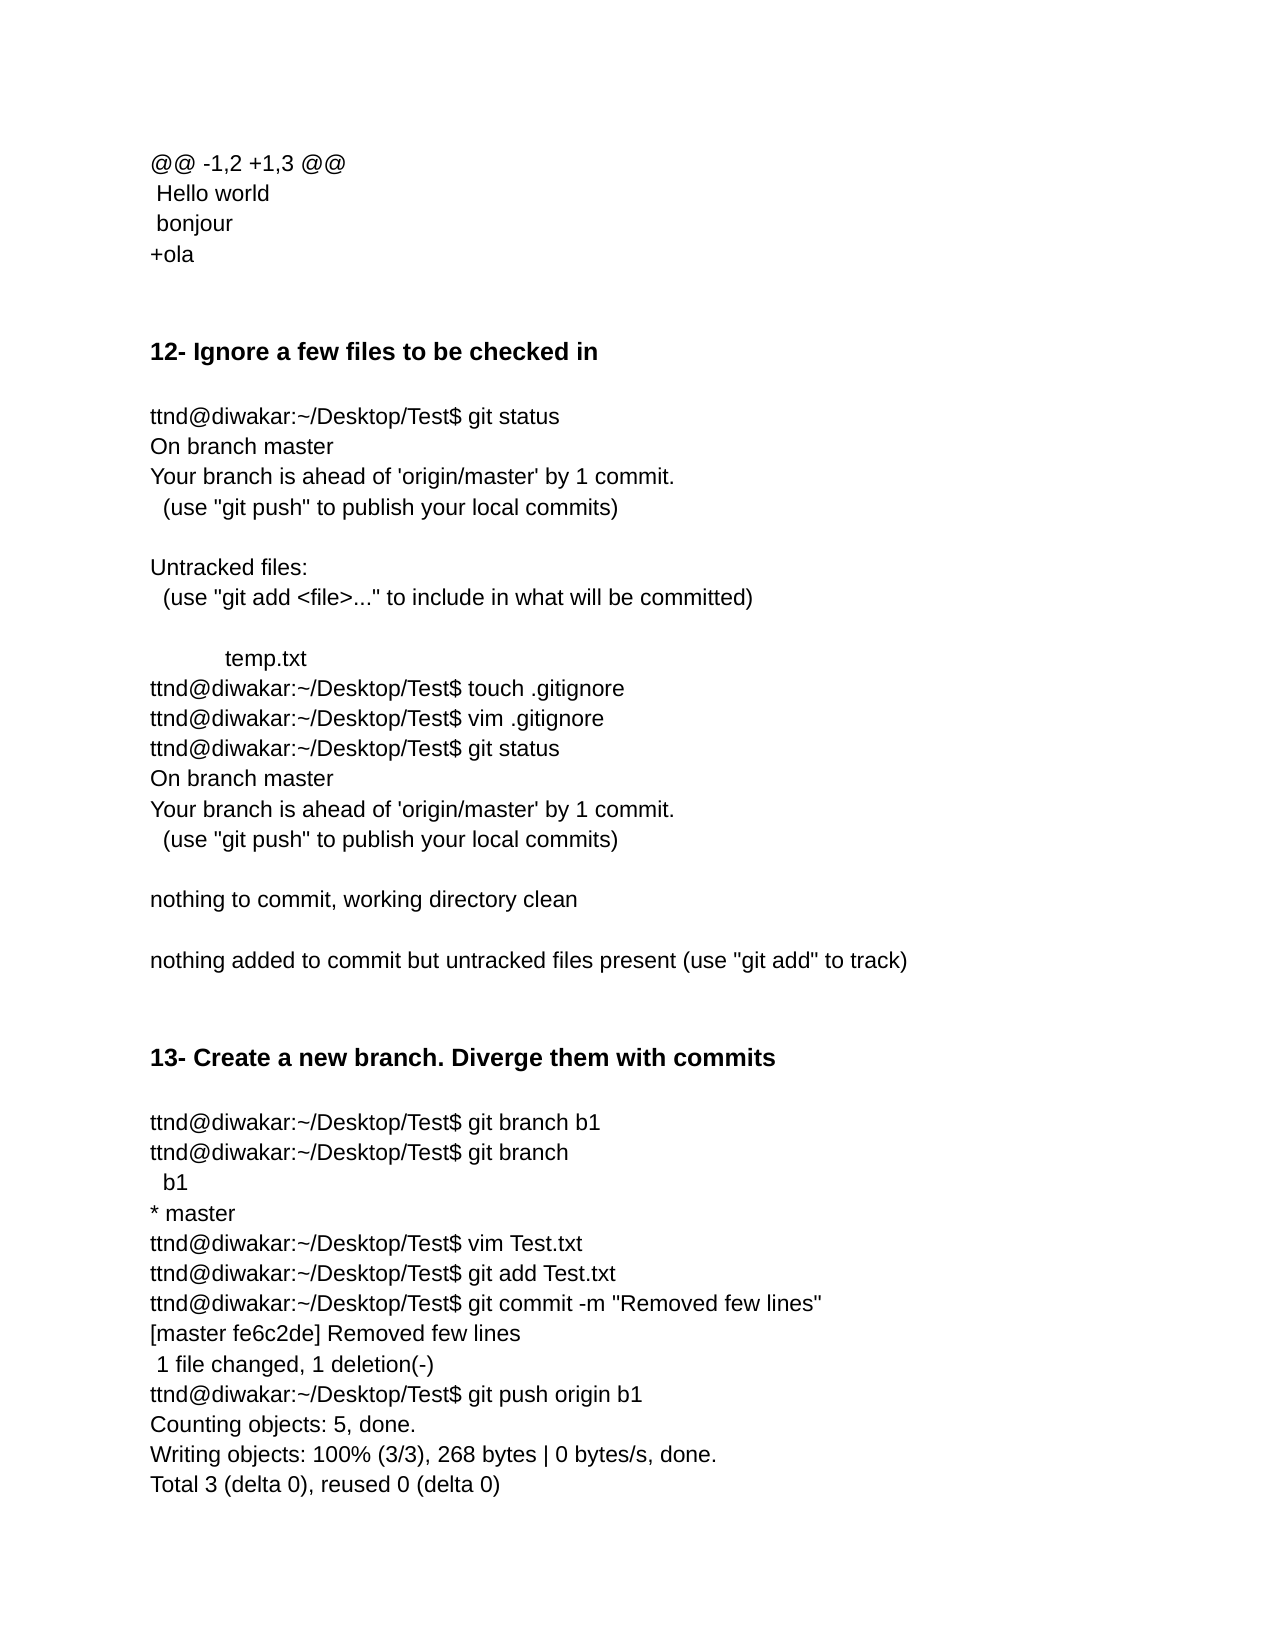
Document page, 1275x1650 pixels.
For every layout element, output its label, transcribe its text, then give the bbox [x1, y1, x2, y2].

text Total 3 (delta 0), reused 0 (delta 0) [150, 1471, 1125, 1498]
text 12- Ignore a few files to be checked in [150, 337, 1125, 366]
text Untracked files: [150, 554, 1125, 580]
text On branch master [150, 433, 1125, 459]
text +ola [150, 241, 1125, 267]
text ttnd@diwakar:~/Desktop/Test$ git push origin b1 [150, 1381, 1125, 1407]
text (use "git push" to publish your local commits) [150, 493, 1125, 520]
text (use "git push" to publish your local commits) [150, 826, 1125, 852]
text Your branch is ahead of 'origin/master' by 1 commit. [150, 796, 1125, 822]
text Writing objects: 100% (3/3), 268 bytes | 0 bytes/s, done. [150, 1441, 1125, 1468]
text 13- Create a new branch. Diverge them with commits [150, 1043, 1125, 1072]
text Hello world [150, 180, 1125, 207]
text temp.txt [150, 644, 1125, 671]
text On branch master [150, 765, 1125, 792]
text Your branch is ahead of 'origin/master' by 1 commit. [150, 463, 1125, 490]
text ttnd@diwakar:~/Desktop/Test$ vim Test.txt [150, 1230, 1125, 1256]
text (use "git add <file>..." to include in what will be committed) [150, 584, 1125, 611]
text ttnd@diwakar:~/Desktop/Test$ git status [150, 403, 1125, 429]
text ttnd@diwakar:~/Desktop/Test$ git branch b1 [150, 1109, 1125, 1135]
text [master fe6c2de] Removed few lines [150, 1320, 1125, 1347]
text bonjour [150, 210, 1125, 237]
text b1 [150, 1169, 1125, 1196]
text Counting objects: 5, done. [150, 1411, 1125, 1437]
text 1 file changed, 1 deletion(-) [150, 1351, 1125, 1377]
text ttnd@diwakar:~/Desktop/Test$ git status [150, 735, 1125, 762]
text nothing added to commit but untracked files present (use "git add" to track) [150, 947, 1125, 973]
text ttnd@diwakar:~/Desktop/Test$ git add Test.txt [150, 1260, 1125, 1286]
text ttnd@diwakar:~/Desktop/Test$ git branch [150, 1139, 1125, 1166]
text ttnd@diwakar:~/Desktop/Test$ git commit -m "Removed few lines" [150, 1290, 1125, 1317]
text @@ -1,2 +1,3 @@ [150, 150, 1125, 176]
text ttnd@diwakar:~/Desktop/Test$ vim .gitignore [150, 705, 1125, 731]
text * master [150, 1199, 1125, 1226]
text ttnd@diwakar:~/Desktop/Test$ touch .gitignore [150, 675, 1125, 701]
text nothing to commit, working directory clean [150, 886, 1125, 913]
